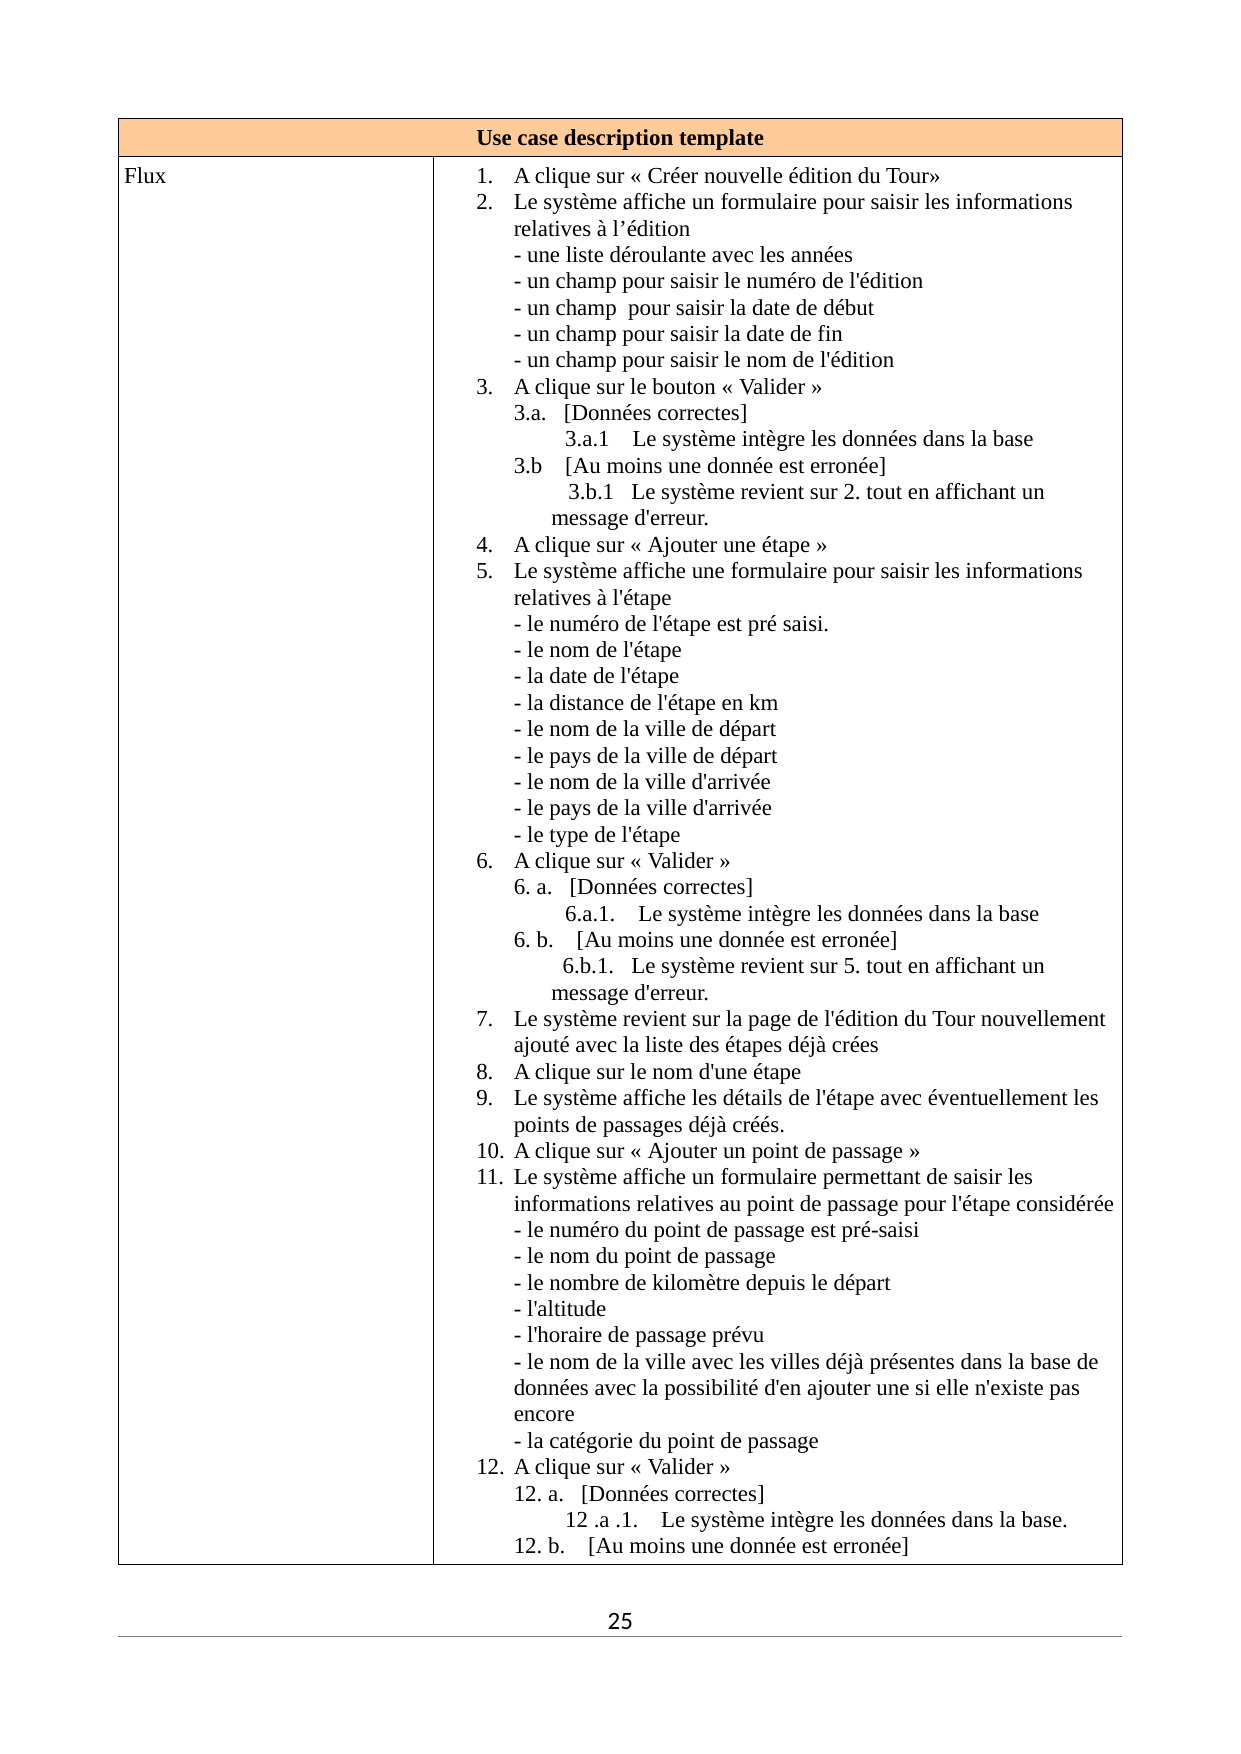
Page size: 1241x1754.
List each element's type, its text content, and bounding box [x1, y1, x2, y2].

table_cell A clique sur « Créer nouvelle édition du Tour» Le système affiche un formulaire pour saisir les informations relatives à l’édition - une liste déroulante avec les années - un champ pour saisir le numéro de l'édition - un champ pour saisir la date de début - un champ pour saisir la date de fin - un champ pour saisir le nom de l'édition A clique sur le bouton « Valider » 3.a. [Données correctes] 3.a.1 Le système intègre les données dans la base 3.b [Au moins une donnée est erronée] 3.b.1 Le système revient sur 2. tout en affichant un message d'erreur. A clique sur « Ajouter une étape » Le système affiche une formulaire pour saisir les informations relatives à l'étape - le numéro de l'étape est pré saisi. - le nom de l'étape - la date de l'étape - la distance de l'étape en km - le nom de la ville de départ - le pays de la ville de départ - le nom de la ville d'arrivée - le pays de la ville d'arrivée - le type de l'étape A clique sur « Valider » 6. a. [Données correctes] 6.a.1. Le système intègre les données dans la base 6. b. [Au moins une donnée est erronée] 6.b.1. Le système revient sur 5. tout en affichant un message d'erreur. Le système revient sur la page de l'édition du Tour nouvellement ajouté avec la liste des étapes déjà crées A clique sur le nom d'une étape Le système affiche les détails de l'étape avec éventuellement les points de passages déjà créés. A clique sur « Ajouter un point de passage » Le système affiche un formulaire permettant de saisir les informations relatives au point de passage pour l'étape considérée - le numéro du point de passage est pré-saisi - le nom du point de passage - le nombre de kilomètre depuis le départ - l'altitude - l'horaire de passage prévu - le nom de la ville avec les villes déjà présentes dans la base de données avec la possibilité d'en ajouter une si elle n'existe pas encore - la catégorie du point de passage A clique sur « Valider » 12. a. [Données correctes] 12 .a .1. Le système intègre les données dans la base. 12. b. [Au moins une donnée est erronée] [434, 157, 1122, 1564]
table_header Use case description template [119, 119, 1122, 156]
table_cell Flux [119, 157, 433, 1564]
